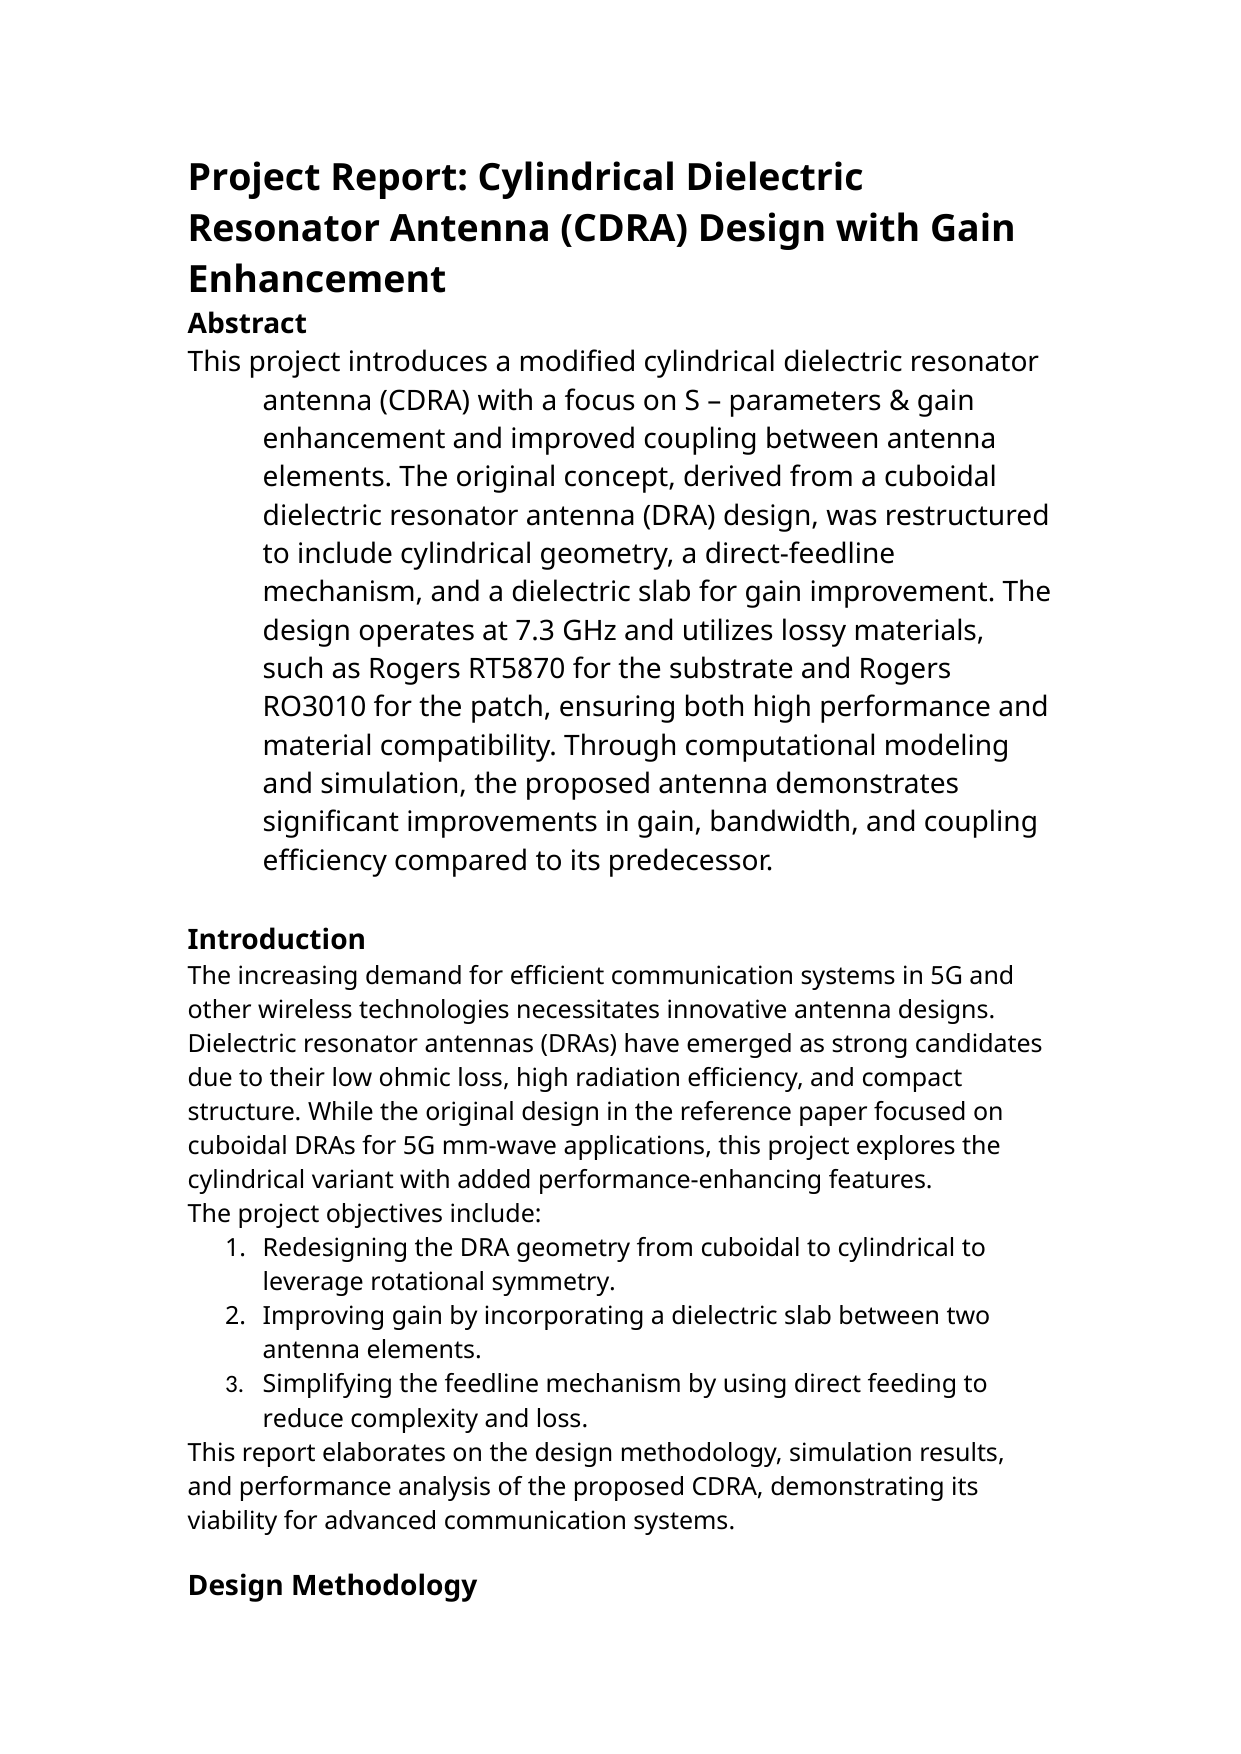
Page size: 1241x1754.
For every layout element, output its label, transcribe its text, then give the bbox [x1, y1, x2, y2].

list Simplifying the feedline mechanism by using direct feeding to reduce complexity and loss. [225, 1366, 1053, 1434]
subtitle Abstract [187, 303, 1053, 341]
text This report elaborates on the design methodology, simulation results, and performance analysis of the proposed CDRA, demonstrating its viability for advanced communication systems. [187, 1434, 1053, 1536]
text Project Report: Cylindrical Dielectric Resonator Antenna (CDRA) Design with Gain Enhancement [187, 150, 1053, 303]
subtitle Introduction [187, 919, 1053, 957]
list Redesigning the DRA geometry from cuboidal to cylindrical to leverage rotational symmetry. [225, 1230, 1053, 1298]
subtitle Design Methodology [187, 1565, 1053, 1603]
subtitle This project introduces a modified cylindrical dielectric resonator antenna (CDRA) with a focus on S – parameters & gain enhancement and improved coupling between antenna elements. The original concept, derived from a cuboidal dielectric resonator antenna (DRA) design, was restructured to include cylindrical geometry, a direct-feedline mechanism, and a dielectric slab for gain improvement. The design operates at 7.3 GHz and utilizes lossy materials, such as Rogers RT5870 for the substrate and Rogers RO3010 for the patch, ensuring both high performance and material compatibility. Through computational modeling and simulation, the proposed antenna demonstrates significant improvements in gain, bandwidth, and coupling efficiency compared to its predecessor. [187, 341, 1053, 878]
text The project objectives include: [187, 1196, 1053, 1230]
text The increasing demand for efficient communication systems in 5G and other wireless technologies necessitates innovative antenna designs. Dielectric resonator antennas (DRAs) have emerged as strong candidates due to their low ohmic loss, high radiation efficiency, and compact structure. While the original design in the reference paper focused on cuboidal DRAs for 5G mm-wave applications, this project explores the cylindrical variant with added performance-enhancing features. [187, 957, 1053, 1196]
list Improving gain by incorporating a dielectric slab between two antenna elements. [225, 1298, 1053, 1366]
